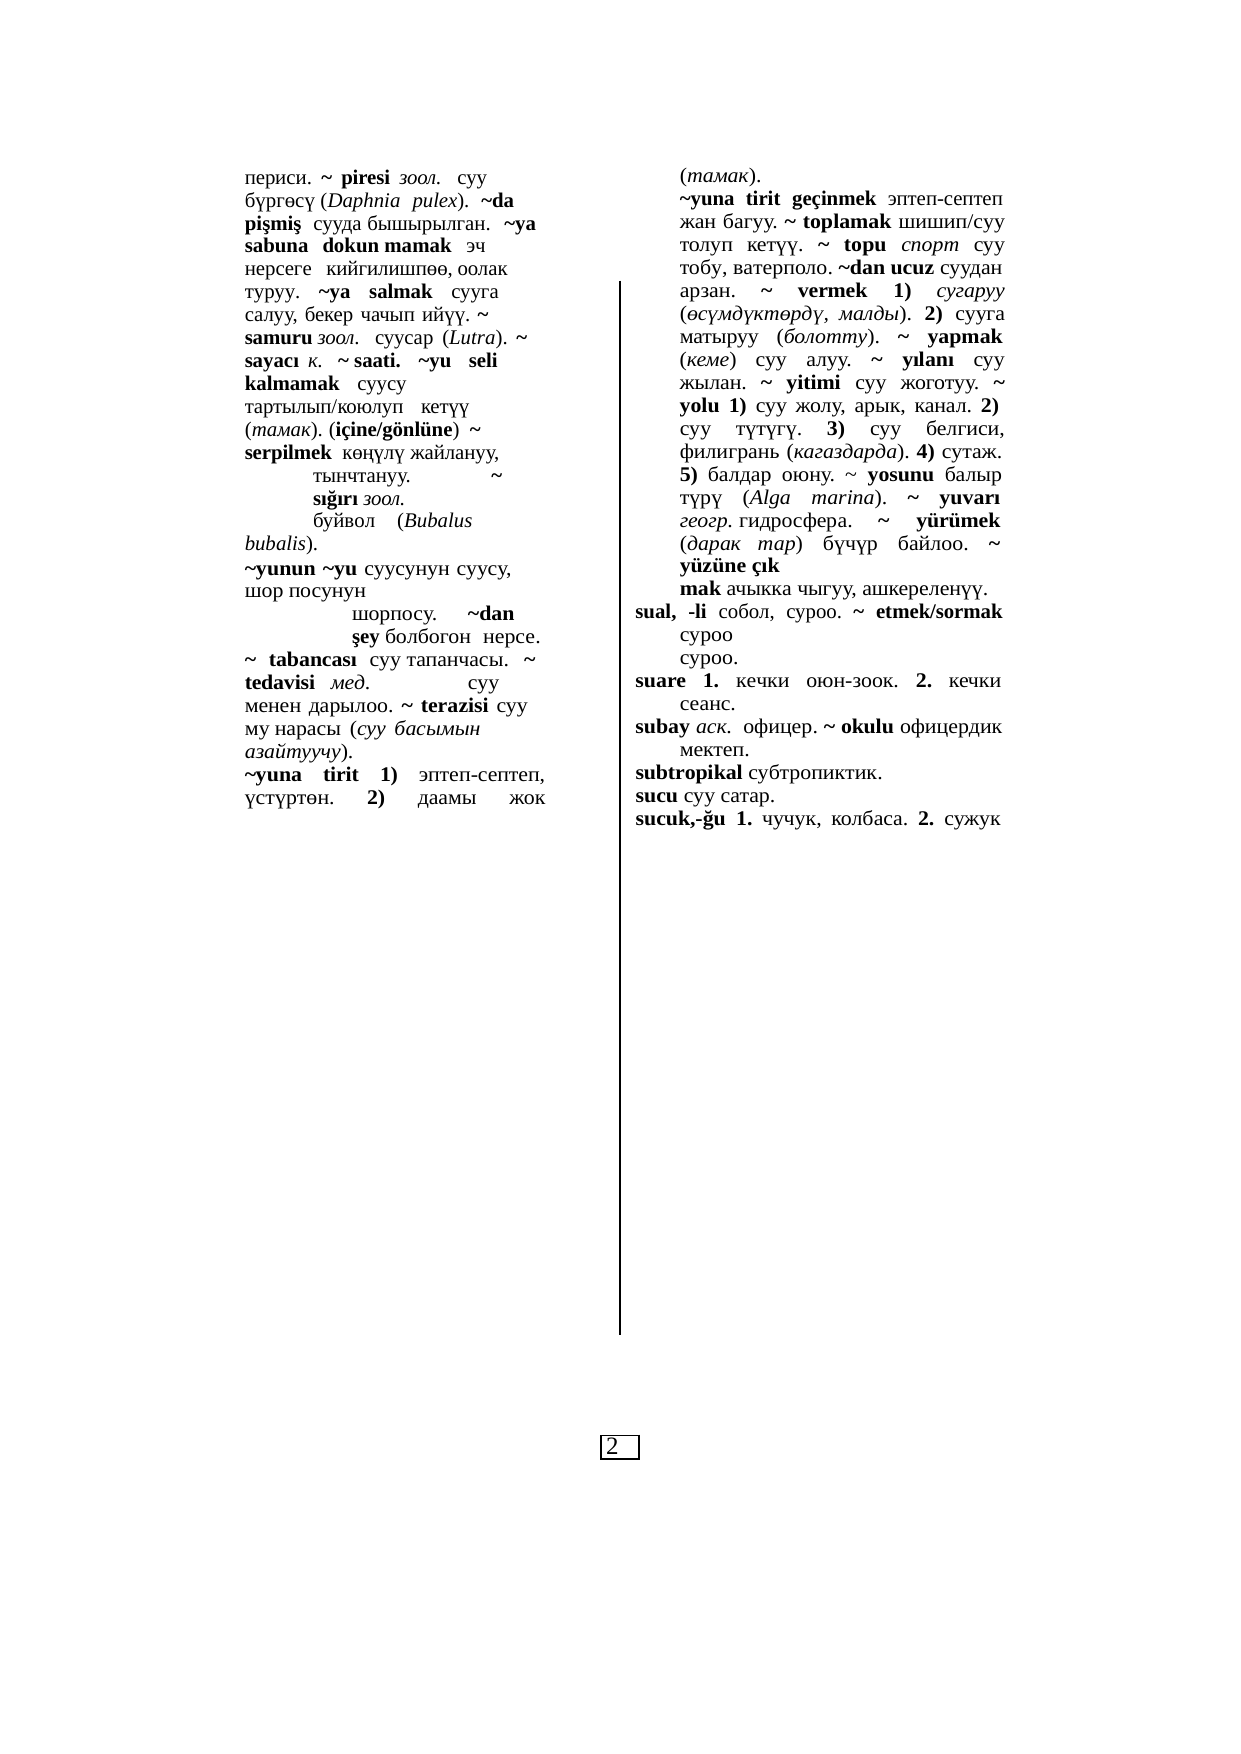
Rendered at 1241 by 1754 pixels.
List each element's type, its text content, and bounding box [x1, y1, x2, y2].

text мектеп. [679, 738, 750, 761]
text mak ачыкка чыгуу, ашкереленүү. [679, 577, 991, 600]
text (кеме) суу алуу. ~ yılanı суу жылан. ~ yitimi суу жоготуу. ~ yolu 1) суу жолу, арык, канал. 2) [679, 348, 1004, 417]
text периси. ~ piresi зоол. суу бүргөсү (Daphnia pulex). ~da pişmiş сууда бышырылган. ~ya sabuna dokun­ mamak эч нерсеге кийгилишпөө, оолак туруу. ~ya salmak сууга салуу, бекер чачып ийүү. ~ samuru зоол. суусар (Lutra). ~ sayacı к. ~ saati. ~yu seli kalmamak суусу тартылып/коюлуп кетүү (тамак). (içine/gönlüne) ~ serpilmek көңүлү жайлануу, тынчтануу. ~ sığırı зоол. буйвол (Bubalus bubalis). [244, 164, 545, 555]
text арзан. ~ vermek 1) сугаруу (өсүмдүктөрдү, малды). 2) сууга матыруу (болотту). ~ yapmak [679, 279, 1005, 348]
text subtropikal субтропиктик. [635, 761, 994, 784]
text suare 1. кечки оюн-зоок. 2. кечки сеанс. [635, 669, 1055, 715]
text суу түтүгү. 3) суу белгиси, филигрань (кагаздарда). 4) сутаж. [679, 417, 1005, 463]
text sucuk,-ğu 1. чучук, колбаса. 2. сужук [635, 807, 1029, 830]
text sucu суу сатар. [635, 784, 994, 807]
text 5) балдар оюну. ~ yosunu балыр [679, 463, 1004, 486]
text жан багуу. ~ toplamak шишип/суу толуп кетүү. ~ topu спорт суу тобу, ватерполо. ~dan ucuz суудан [679, 210, 1005, 279]
text sual, -li собол, суроо. ~ etmek/sormak [635, 600, 1041, 623]
text ~yunun ~yu суусунун суусу, шор­ посунун шорпосу. ~dan şey болбогон нерсе. ~ tabancası суу тапанчасы. ~ tedavisi мед. суу менен дарылоо. ~ terazisi суу му­ нарасы (суу басымын азайтуучу). [244, 555, 545, 763]
text суроо суроо. [679, 623, 797, 669]
text ~yuna tirit 1) эптеп-септеп, үстүртөн. 2) даамы жок [244, 763, 545, 809]
text subay аск. офицер. ~ okulu офицердик [635, 715, 1041, 738]
text (тамак). [679, 164, 1004, 187]
text түрү (Alga marina). ~ yuvarı геогр. гидросфера. ~ yürümek (дарак­ тар) бүчүр байлоо. ~ yüzüne çık­ [679, 486, 1000, 577]
text ~yuna tirit geçinmek эптеп-септеп [679, 187, 1004, 210]
